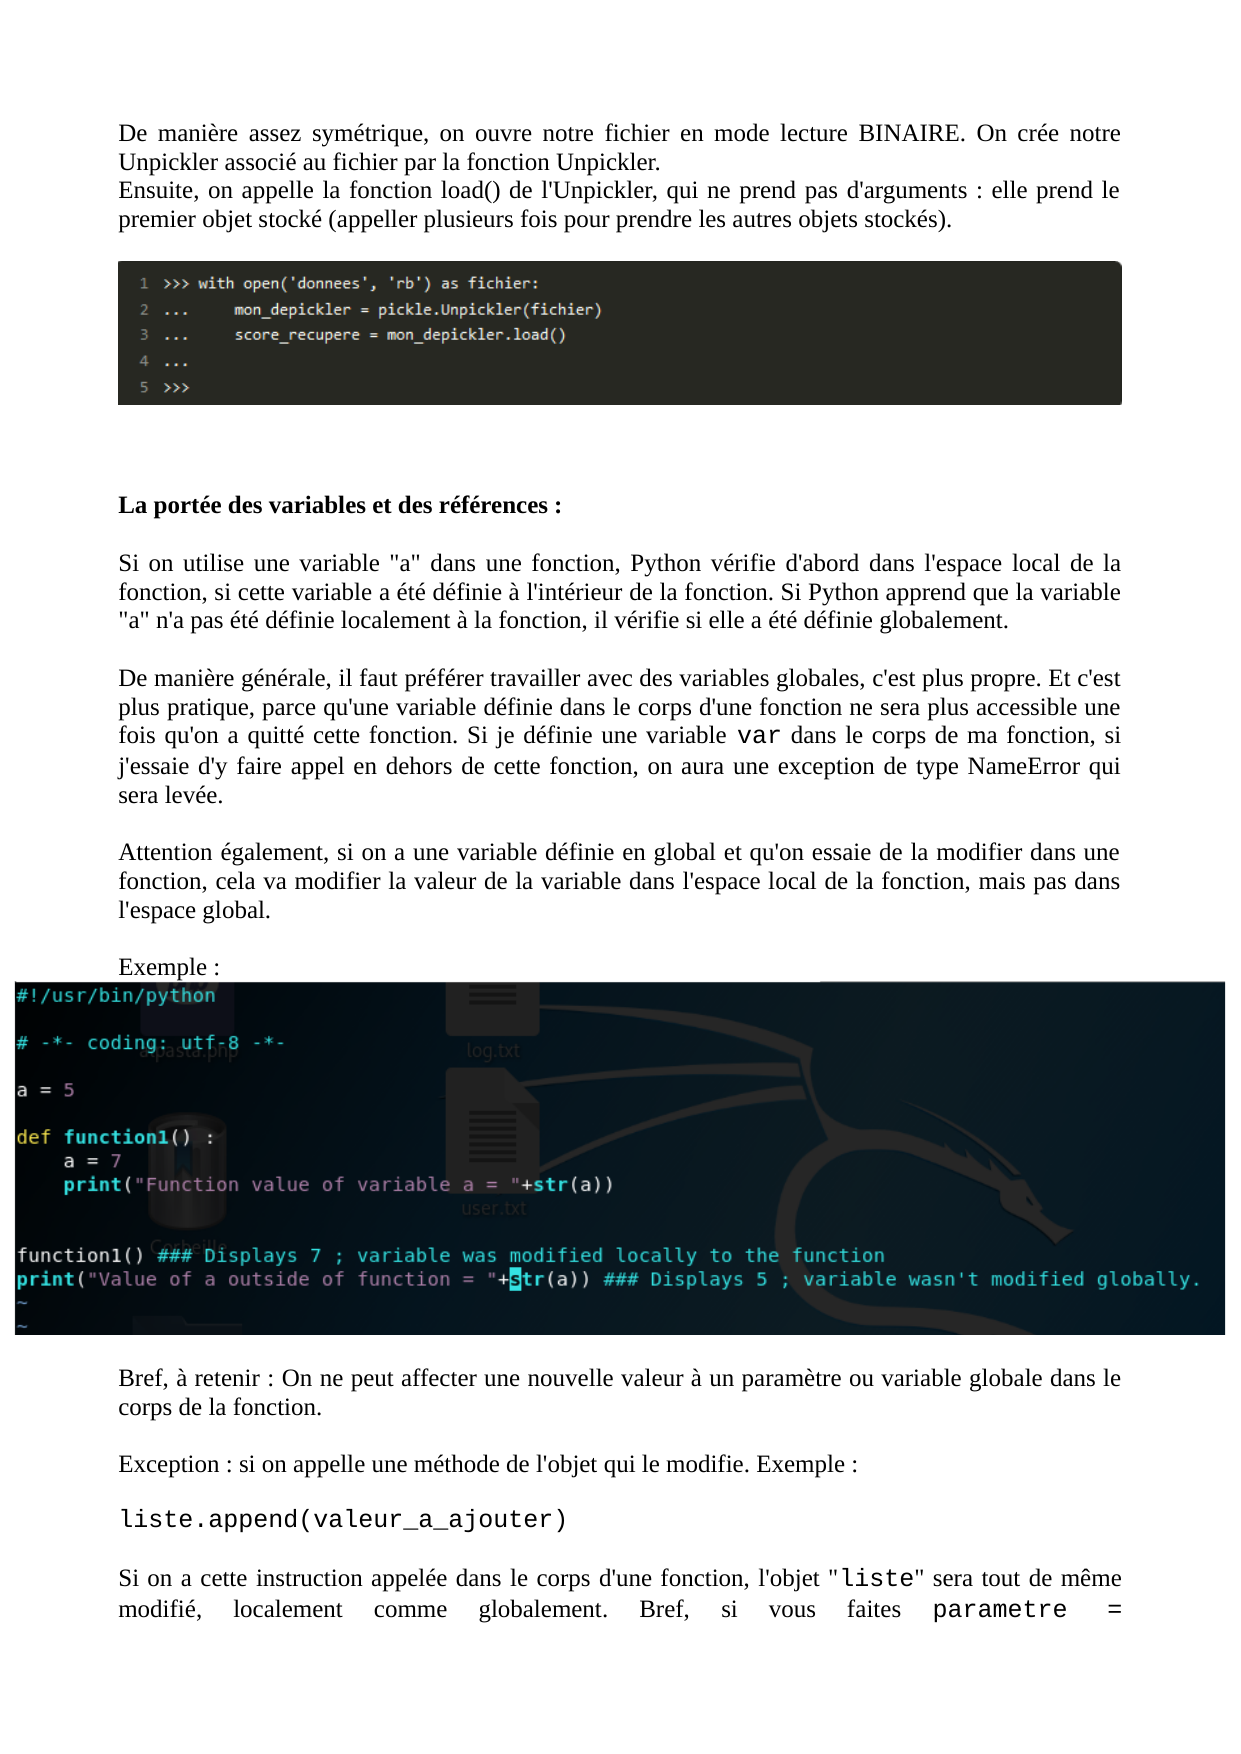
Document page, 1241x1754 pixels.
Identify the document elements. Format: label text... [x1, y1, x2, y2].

text La portée des variables et des références : [118, 490, 1122, 519]
text Ensuite, on appelle la fonction load() de l'Unpickler, qui ne prend pas d'arguments : elle prend le premier objet stocké (appeller plusieurs fois pour prendre les autres objets stockés). [118, 176, 1122, 233]
text liste.append(valeur_a_ajouter) [118, 1507, 1122, 1535]
text Si on utilise une variable "a" dans une fonction, Python vérifie d'abord dans l'espace local de la fonction, si cette variable a été définie à l'intérieur de la fonction. Si Python apprend que la variable "a" n'a pas été définie localement à la fonction, il vérifie si elle a été définie globalement. [118, 548, 1122, 634]
text Attention également, si on a une variable définie en global et qu'on essaie de la modifier dans une fonction, cela va modifier la valeur de la variable dans l'espace local de la fonction, mais pas dans l'espace global. [118, 837, 1122, 924]
text Bref, à retenir : On ne peut affecter une nouvelle valeur à un paramètre ou variable globale dans le corps de la fonction. [118, 1363, 1122, 1421]
text Exception : si on appelle une méthode de l'objet qui le modifie. Exemple : [118, 1449, 1122, 1478]
text Si on a cette instruction appelée dans le corps d'une fonction, l'objet "liste" sera tout de même modifié, localement comme globalement. Bref, si vous faites parametre = [118, 1563, 1122, 1625]
text De manière générale, il faut préférer travailler avec des variables globales, c'est plus propre. Et c'est plus pratique, parce qu'une variable définie dans le corps d'une fonction ne sera plus accessible une fois qu'on a quitté cette fonction. Si je définie une variable var dans le corps de ma fonction, si j'essaie d'y faire appel en dehors de cette fonction, on aura une exception de type NameError qui sera levée. [118, 663, 1122, 809]
text De manière assez symétrique, on ouvre notre fichier en mode lecture BINAIRE. On crée notre Unpickler associé au fichier par la fonction Unpickler. [118, 118, 1122, 176]
text Exemple : [118, 952, 1122, 981]
